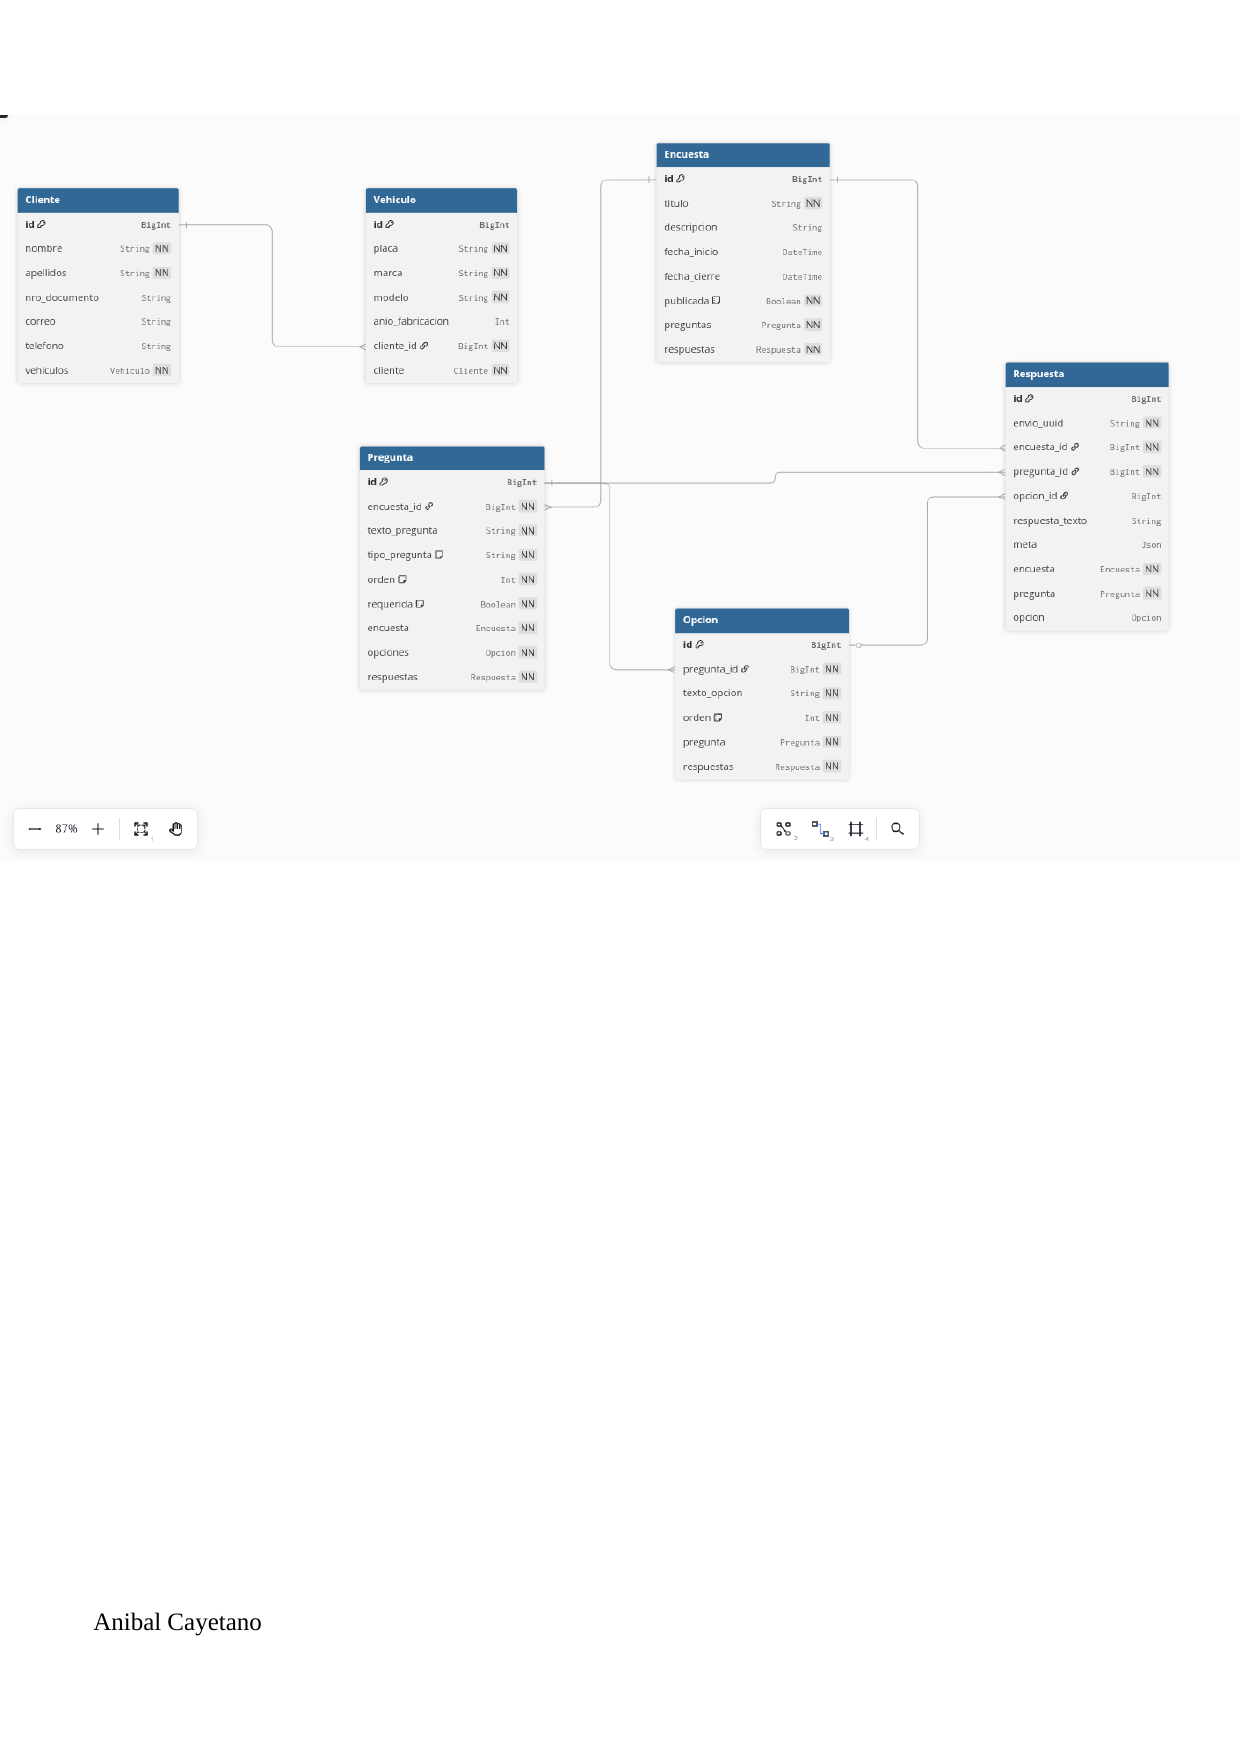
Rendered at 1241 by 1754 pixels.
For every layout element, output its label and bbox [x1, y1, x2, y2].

picture [0, 115, 1241, 861]
